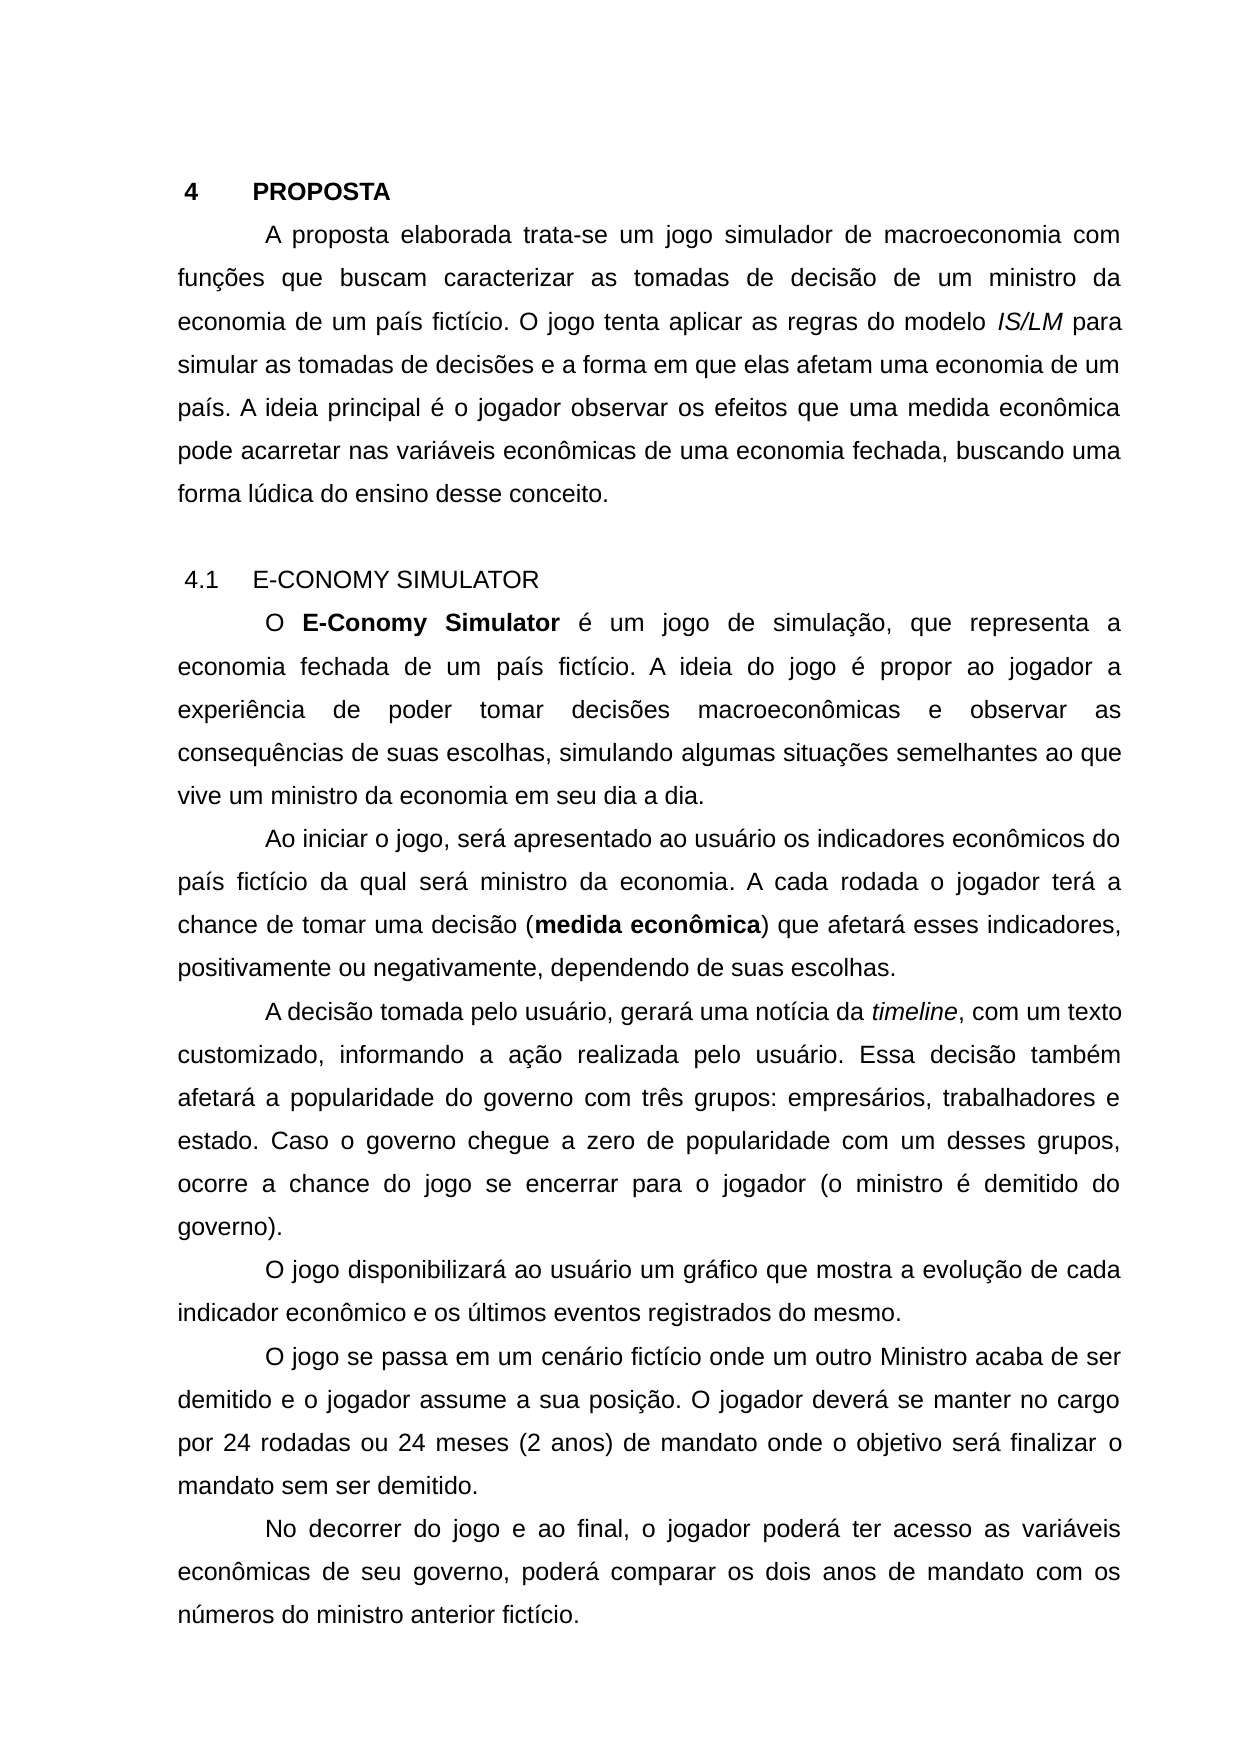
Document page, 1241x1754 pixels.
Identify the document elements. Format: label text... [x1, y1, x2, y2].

text No decorrer do jogo e ao final, o jogador poderá ter acesso as variáveis econômicas de seu governo, poderá comparar os dois anos de mandato com os números do ministro anterior fictício. [177, 1514, 1122, 1629]
subtitle Proposta [177, 177, 1122, 206]
text Ao iniciar o jogo, será apresentado ao usuário os indicadores econômicos do país fictício da qual será ministro da economia. A cada rodada o jogador terá a chance de tomar uma decisão (medida econômica) que afetará esses indicadores, positivamente ou negativamente, dependendo de suas escolhas. [177, 824, 1122, 982]
text A proposta elaborada trata-se um jogo simulador de macroeconomia com funções que buscam caracterizar as tomadas de decisão de um ministro da economia de um país fictício. O jogo tenta aplicar as regras do modelo IS/LM para simular as tomadas de decisões e a forma em que elas afetam uma economia de um país. A ideia principal é o jogador observar os efeitos que uma medida econômica pode acarretar nas variáveis econômicas de uma economia fechada, buscando uma forma lúdica do ensino desse conceito. [177, 220, 1122, 508]
text O jogo disponibilizará ao usuário um gráfico que mostra a evolução de cada indicador econômico e os últimos eventos registrados do mesmo. [177, 1255, 1122, 1327]
text O jogo se passa em um cenário fictício onde um outro Ministro acaba de ser demitido e o jogador assume a sua posição. O jogador deverá se manter no cargo por 24 rodadas ou 24 meses (2 anos) de mandato onde o objetivo será finalizar o mandato sem ser demitido. [177, 1342, 1122, 1500]
subtitle E-Conomy Simulator [177, 565, 1122, 594]
text A decisão tomada pelo usuário, gerará uma notícia da timeline, com um texto customizado, informando a ação realizada pelo usuário. Essa decisão também afetará a popularidade do governo com três grupos: empresários, trabalhadores e estado. Caso o governo chegue a zero de popularidade com um desses grupos, ocorre a chance do jogo se encerrar para o jogador (o ministro é demitido do governo). [177, 997, 1122, 1241]
text O E-Conomy Simulator é um jogo de simulação, que representa a economia fechada de um país fictício. A ideia do jogo é propor ao jogador a experiência de poder tomar decisões macroeconômicas e observar as consequências de suas escolhas, simulando algumas situações semelhantes ao que vive um ministro da economia em seu dia a dia. [177, 608, 1122, 810]
